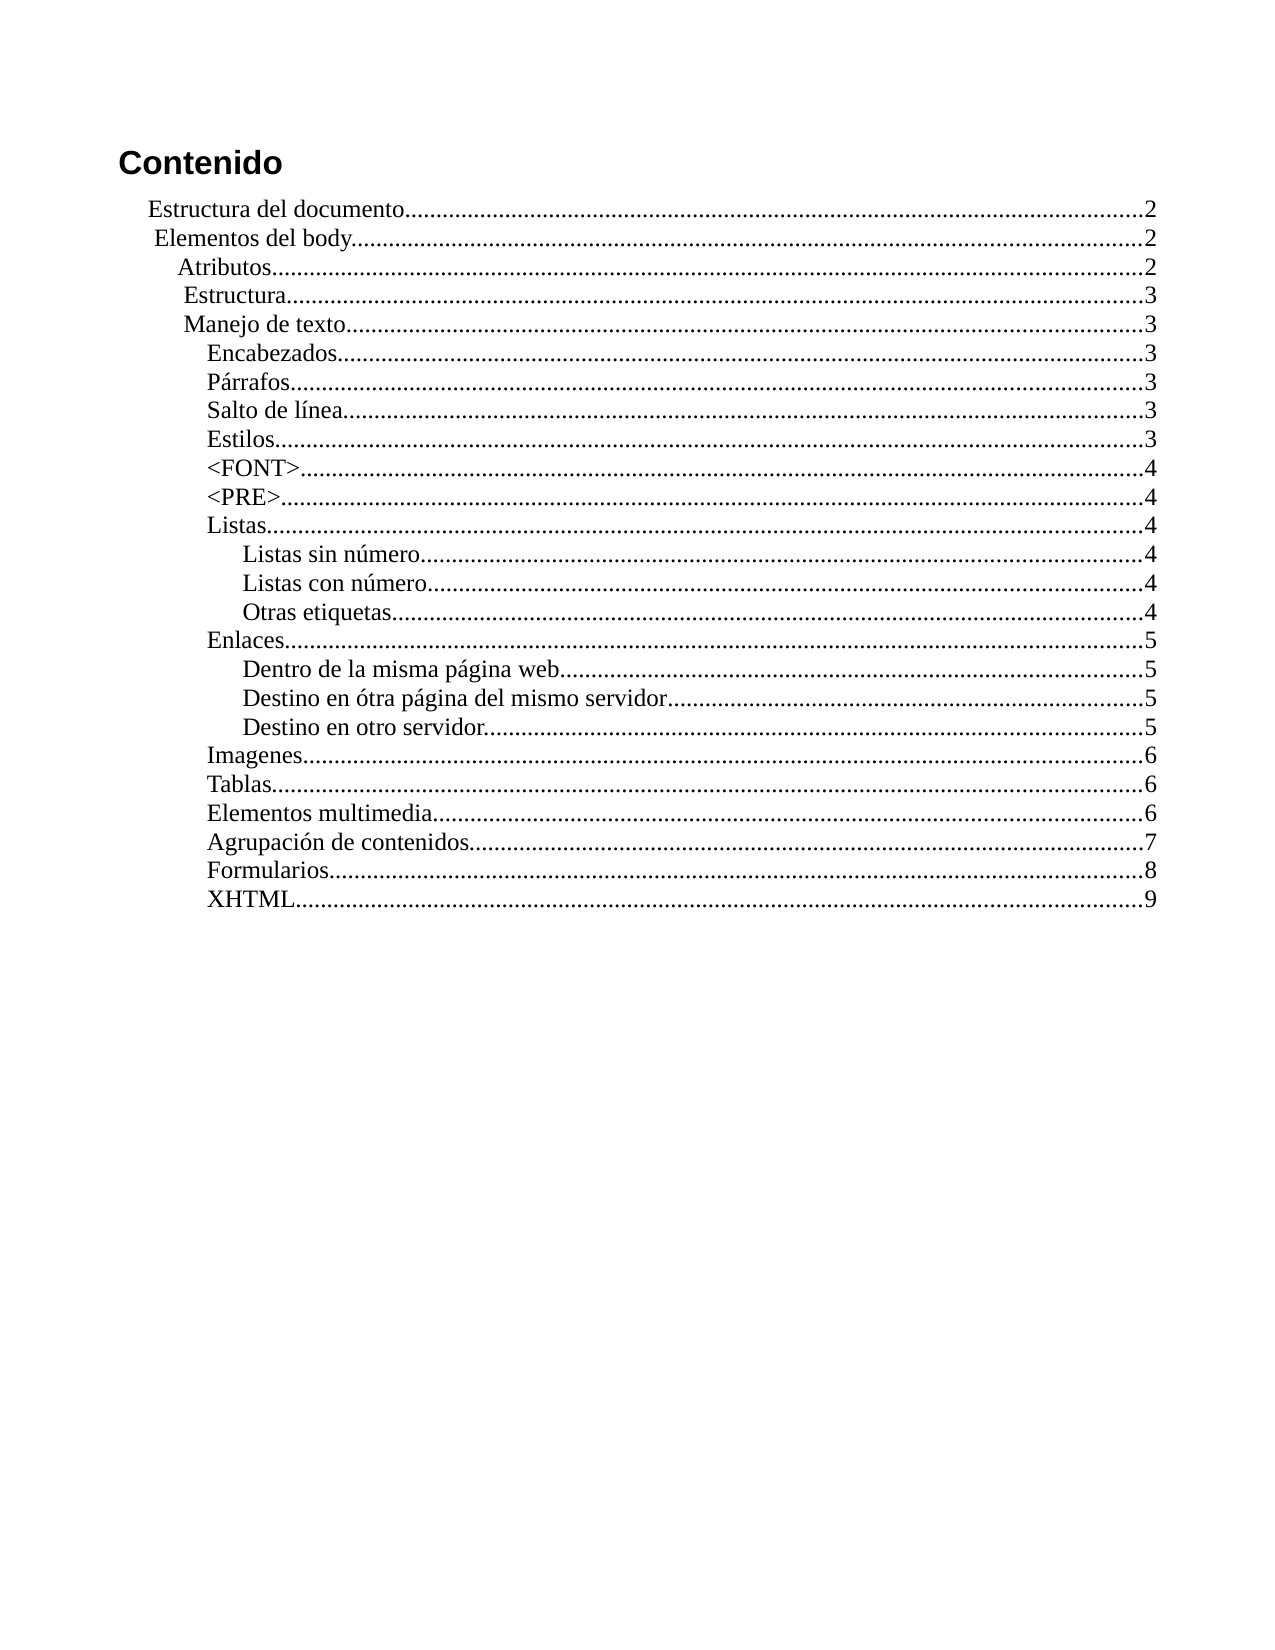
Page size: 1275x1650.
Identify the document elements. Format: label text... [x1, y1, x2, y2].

text Elementos del body. 2 [148, 223, 1157, 252]
subtitle Contenido [118, 143, 1157, 182]
text XHTML 9 [207, 884, 1157, 913]
text Listas sin número. 4 [236, 539, 1157, 568]
text Manejo de texto 3 [177, 309, 1157, 338]
text Estructura del documento. 2 [148, 194, 1157, 223]
text Otras etiquetas. 4 [236, 597, 1157, 625]
text Enlaces 5 [207, 625, 1157, 654]
text <FONT> 4 [207, 453, 1157, 482]
text Estructura. 3 [177, 280, 1157, 309]
text Destino en ótra página del mismo servidor 5 [236, 683, 1157, 712]
text Tablas 6 [207, 769, 1157, 798]
text Dentro de la misma página web 5 [236, 654, 1157, 683]
text Salto de línea 3 [207, 395, 1157, 424]
text Encabezados 3 [207, 338, 1157, 367]
text Destino en otro servidor. 5 [236, 712, 1157, 740]
text Listas 4 [207, 510, 1157, 539]
text Imagenes 6 [207, 740, 1157, 769]
text Estilos 3 [207, 424, 1157, 453]
text <PRE> 4 [207, 482, 1157, 510]
text Párrafos 3 [207, 367, 1157, 395]
text Listas con número. 4 [236, 568, 1157, 597]
text Agrupación de contenidos 7 [207, 827, 1157, 855]
text Atributos 2 [177, 252, 1157, 280]
text Formularios 8 [207, 855, 1157, 884]
text Elementos multimedia 6 [207, 798, 1157, 827]
